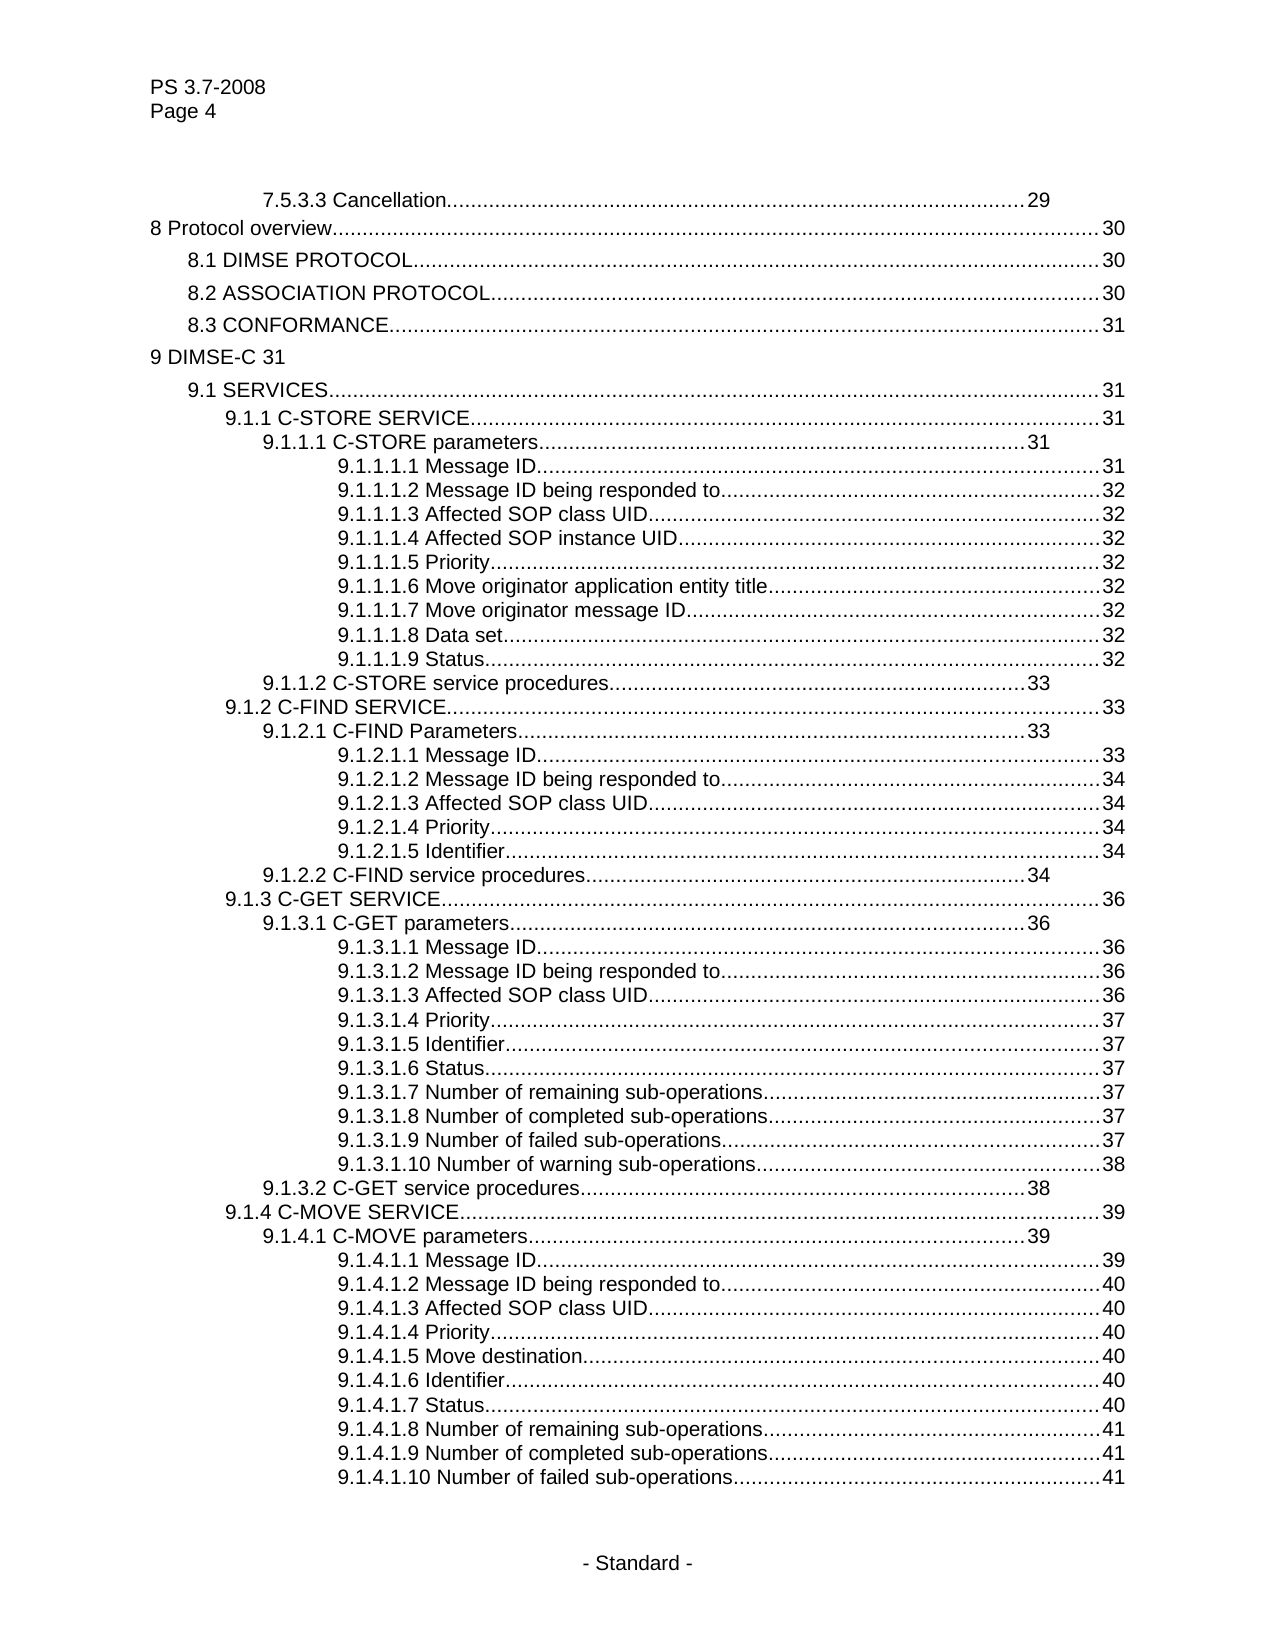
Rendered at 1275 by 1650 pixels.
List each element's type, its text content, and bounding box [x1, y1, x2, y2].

text 9.1.4.1.10 Number of failed sub-operations 41 [337, 1465, 1200, 1489]
text 9.1.3.1.3 Affected SOP class UID 36 [337, 983, 1200, 1007]
text 9.1.3.1.8 Number of completed sub-operations 37 [337, 1104, 1200, 1128]
text 9.1.2.1.4 Priority 34 [337, 815, 1200, 839]
text 8 Protocol overview 30 [150, 216, 1125, 240]
text 9.1.1.1.1 Message ID 31 [337, 454, 1200, 478]
text 9.1.4.1.8 Number of remaining sub-operations 41 [337, 1417, 1200, 1441]
text 9.1.2.1 C-FIND Parameters 33 [262, 719, 1050, 743]
text 9.1.4.1 C-MOVE parameters 39 [262, 1224, 1050, 1248]
text 9.1.1 C-STORE SERVICE 31 [225, 406, 1125, 430]
text 9.1.2.1.3 Affected SOP class UID 34 [337, 791, 1200, 815]
text 9.1.3.1.10 Number of warning sub-operations 38 [337, 1152, 1200, 1176]
text 9.1.3.1.4 Priority 37 [337, 1007, 1200, 1032]
text 9.1.2.1.1 Message ID 33 [337, 743, 1200, 767]
text 8.1 DIMSE protocol 30 [187, 248, 1125, 272]
text 9.1.2 C-FIND SERVICE 33 [225, 695, 1125, 719]
text 9.1.3.2 C-GET service procedures 38 [262, 1176, 1050, 1200]
text 9.1.2.2 C-FIND service procedures 34 [262, 863, 1050, 887]
text 9.1.3.1 C-GET parameters 36 [262, 911, 1050, 935]
text 9.1.4.1.6 Identifier 40 [337, 1368, 1200, 1392]
text 9 DIMSE-C 31 [150, 345, 1125, 369]
text 9.1.3.1.7 Number of remaining sub-operations 37 [337, 1080, 1200, 1104]
text 9.1.3.1.1 Message ID 36 [337, 935, 1200, 959]
text 9.1.2.1.2 Message ID being responded to 34 [337, 767, 1200, 791]
text 9.1.4.1.9 Number of completed sub-operations 41 [337, 1441, 1200, 1465]
text 9.1.1.1.2 Message ID being responded to 32 [337, 478, 1200, 502]
text 9.1.1.1.7 Move originator message ID 32 [337, 598, 1200, 622]
text 9.1.3.1.6 Status 37 [337, 1056, 1200, 1080]
text 9.1 Services 31 [187, 378, 1125, 402]
text 9.1.1.1.4 Affected SOP instance UID 32 [337, 526, 1200, 550]
text 9.1.3.1.9 Number of failed sub-operations 37 [337, 1128, 1200, 1152]
text 9.1.1.2 C-STORE service procedures 33 [262, 671, 1050, 695]
text 9.1.4.1.5 Move destination 40 [337, 1344, 1200, 1368]
text 9.1.4.1.3 Affected SOP class UID 40 [337, 1296, 1200, 1320]
text 9.1.4.1.4 Priority 40 [337, 1320, 1200, 1344]
text 9.1.1.1.5 Priority 32 [337, 550, 1200, 574]
text 9.1.3.1.2 Message ID being responded to 36 [337, 959, 1200, 983]
text 8.3 Conformance 31 [187, 313, 1125, 337]
text 9.1.4.1.1 Message ID 39 [337, 1248, 1200, 1272]
text 9.1.3 C-GET SERVICE 36 [225, 887, 1125, 911]
text 9.1.4.1.2 Message ID being responded to 40 [337, 1272, 1200, 1296]
text 9.1.4.1.7 Status 40 [337, 1392, 1200, 1417]
text 9.1.1.1 C-STORE parameters 31 [262, 430, 1050, 454]
text 9.1.1.1.9 Status 32 [337, 647, 1200, 671]
text 9.1.1.1.6 Move originator application entity title 32 [337, 574, 1200, 598]
text 9.1.1.1.3 Affected SOP class UID 32 [337, 502, 1200, 526]
text 7.5.3.3 Cancellation 29 [262, 187, 1050, 212]
text 9.1.4 C-MOVE SERVICE 39 [225, 1200, 1125, 1224]
text 8.2 Association protocol 30 [187, 281, 1125, 304]
text 9.1.2.1.5 Identifier 34 [337, 839, 1200, 863]
text 9.1.3.1.5 Identifier 37 [337, 1032, 1200, 1056]
text 9.1.1.1.8 Data set 32 [337, 622, 1200, 647]
